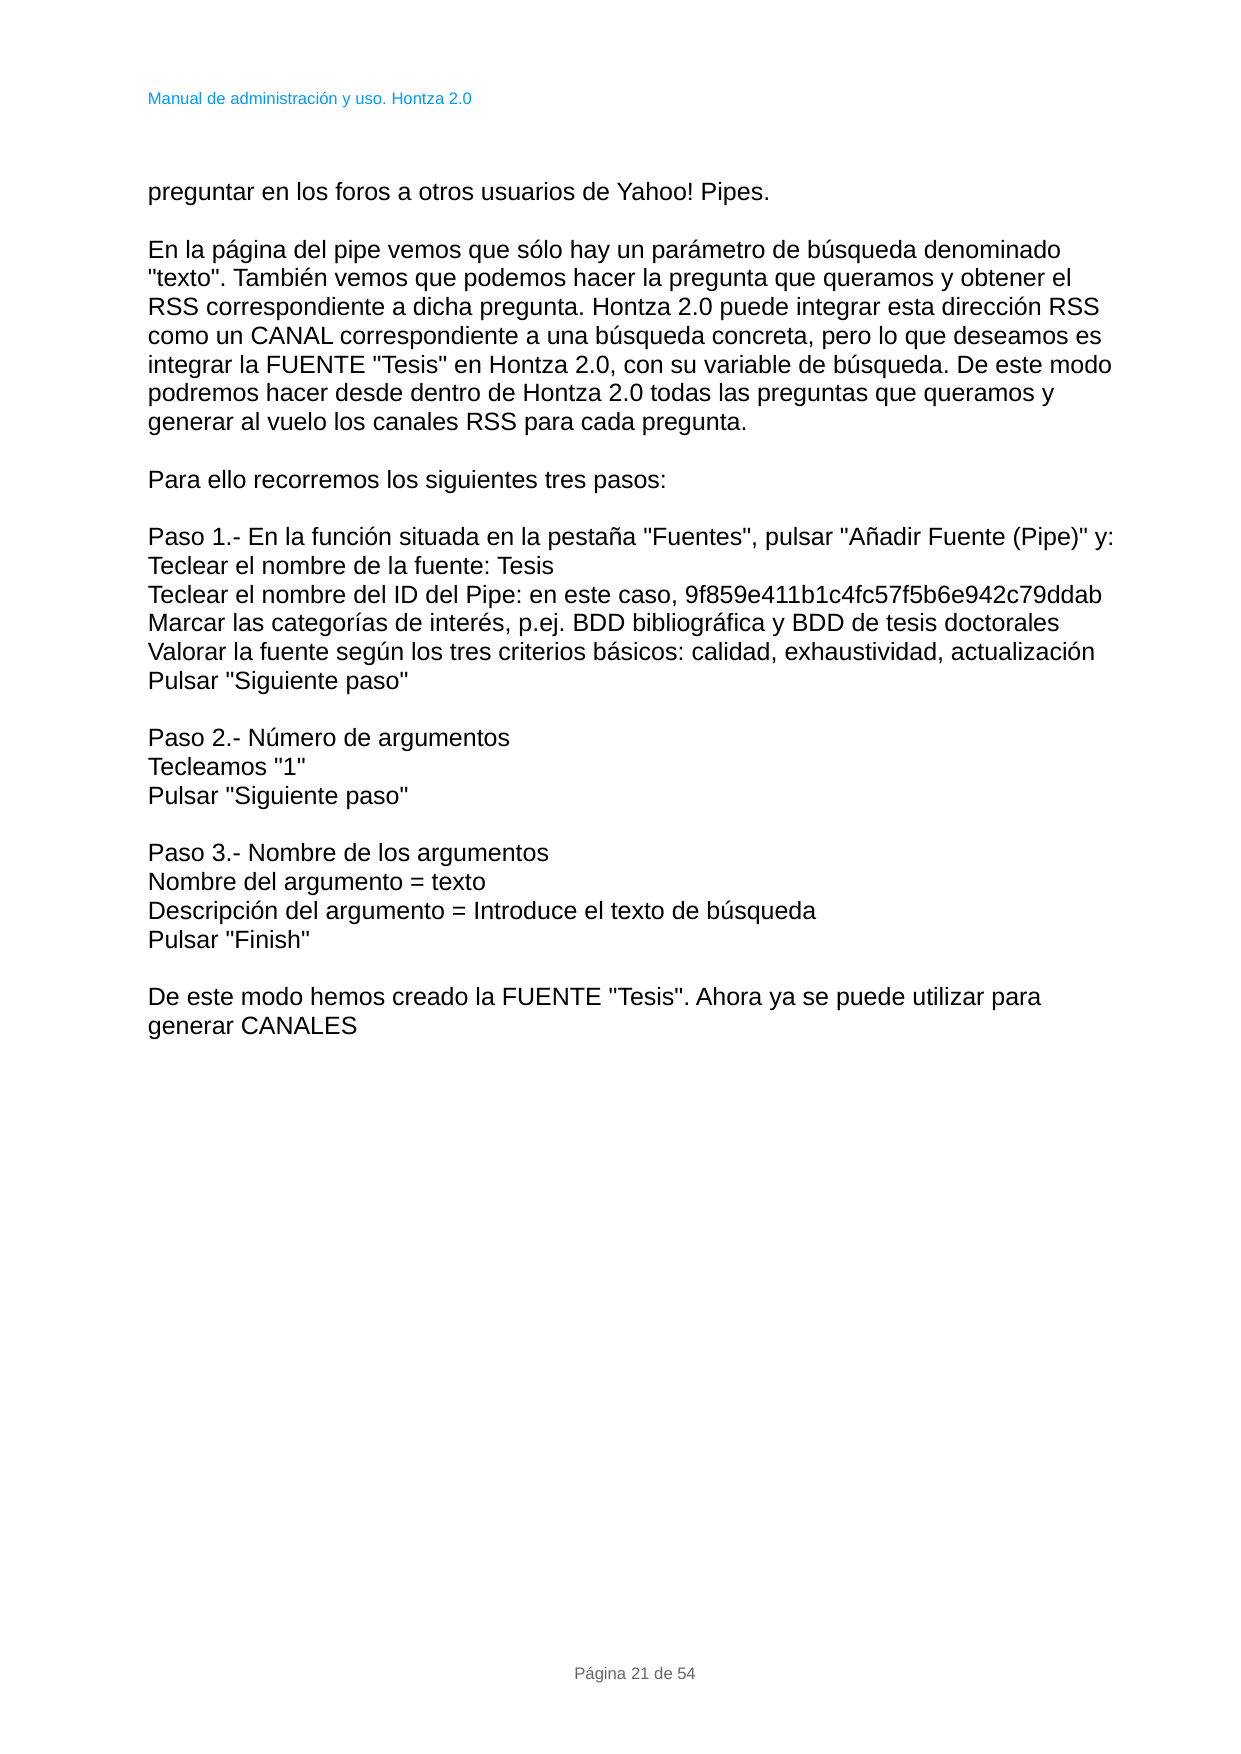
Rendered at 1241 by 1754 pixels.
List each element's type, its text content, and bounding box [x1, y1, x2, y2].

text Pulsar "Siguiente paso" [148, 666, 1122, 694]
text Para ello recorremos los siguientes tres pasos: [148, 464, 1122, 493]
text Tecleamos "1" [148, 752, 1122, 781]
text En la página del pipe vemos que sólo hay un parámetro de búsqueda denominado "texto". También vemos que podemos hacer la pregunta que queramos y obtener el RSS correspondiente a dicha pregunta. Hontza 2.0 puede integrar esta dirección RSS como un CANAL correspondiente a una búsqueda concreta, pero lo que deseamos es integrar la FUENTE "Tesis" en Hontza 2.0, con su variable de búsqueda. De este modo podremos hacer desde dentro de Hontza 2.0 todas las preguntas que queramos y generar al vuelo los canales RSS para cada pregunta. [148, 234, 1122, 436]
text De este modo hemos creado la FUENTE "Tesis". Ahora ya se puede utilizar para generar CANALES [148, 982, 1122, 1039]
text Descripción del argumento = Introduce el texto de búsqueda [148, 896, 1122, 924]
text Valorar la fuente según los tres criterios básicos: calidad, exhaustividad, actualización [148, 637, 1122, 666]
text Teclear el nombre del ID del Pipe: en este caso, 9f859e411b1c4fc57f5b6e942c79ddab [148, 579, 1122, 608]
text Teclear el nombre de la fuente: Tesis [148, 551, 1122, 579]
text Paso 3.- Nombre de los argumentos [148, 838, 1122, 867]
text Pulsar "Finish" [148, 924, 1122, 953]
text preguntar en los foros a otros usuarios de Yahoo! Pipes. [148, 177, 1122, 206]
text Nombre del argumento = texto [148, 867, 1122, 896]
text Paso 2.- Número de argumentos [148, 723, 1122, 752]
text Paso 1.- En la función situada en la pestaña "Fuentes", pulsar "Añadir Fuente (Pipe)" y: [148, 522, 1122, 551]
text Pulsar "Siguiente paso" [148, 781, 1122, 809]
text Marcar las categorías de interés, p.ej. BDD bibliográfica y BDD de tesis doctorales [148, 608, 1122, 637]
